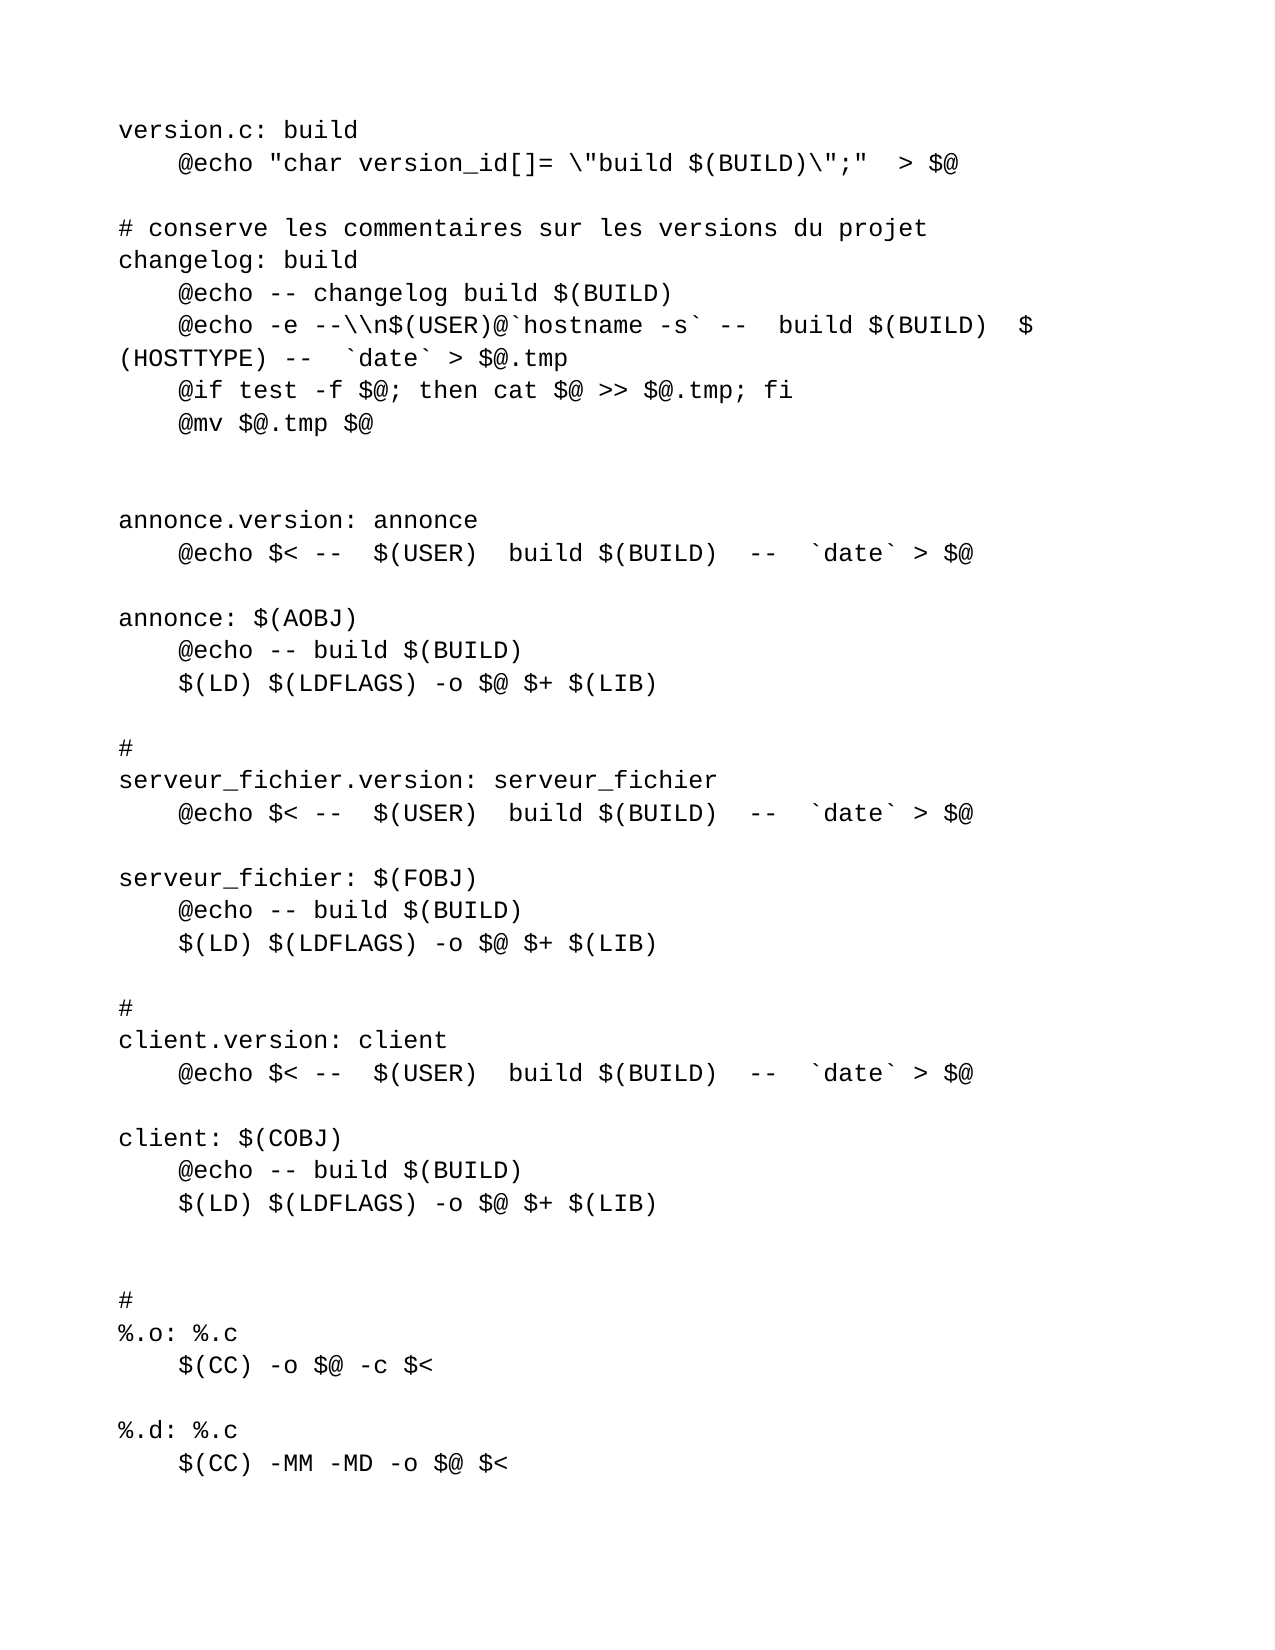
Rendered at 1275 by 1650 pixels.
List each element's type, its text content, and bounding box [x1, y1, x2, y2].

text version.c: build @echo "char version_id[]= \"build $(BUILD)\";" > $@ # conserve les commentaires sur les versions du projet changelog: build @echo -- changelog build $(BUILD) @echo -e --\\n$(USER)@`hostname -s` -- build $(BUILD) $(HOSTTYPE) -- `date` > $@.tmp @if test -f $@; then cat $@ >> $@.tmp; fi @mv $@.tmp $@ annonce.version: annonce @echo $< -- $(USER) build $(BUILD) -- `date` > $@ annonce: $(AOBJ) @echo -- build $(BUILD) $(LD) $(LDFLAGS) -o $@ $+ $(LIB) # serveur_fichier.version: serveur_fichier @echo $< -- $(USER) build $(BUILD) -- `date` > $@ serveur_fichier: $(FOBJ) @echo -- build $(BUILD) $(LD) $(LDFLAGS) -o $@ $+ $(LIB) # client.version: client @echo $< -- $(USER) build $(BUILD) -- `date` > $@ client: $(COBJ) @echo -- build $(BUILD) $(LD) $(LDFLAGS) -o $@ $+ $(LIB) # %.o: %.c $(CC) -o $@ -c $< %.d: %.c $(CC) -MM -MD -o $@ $< [118, 118, 1157, 1511]
